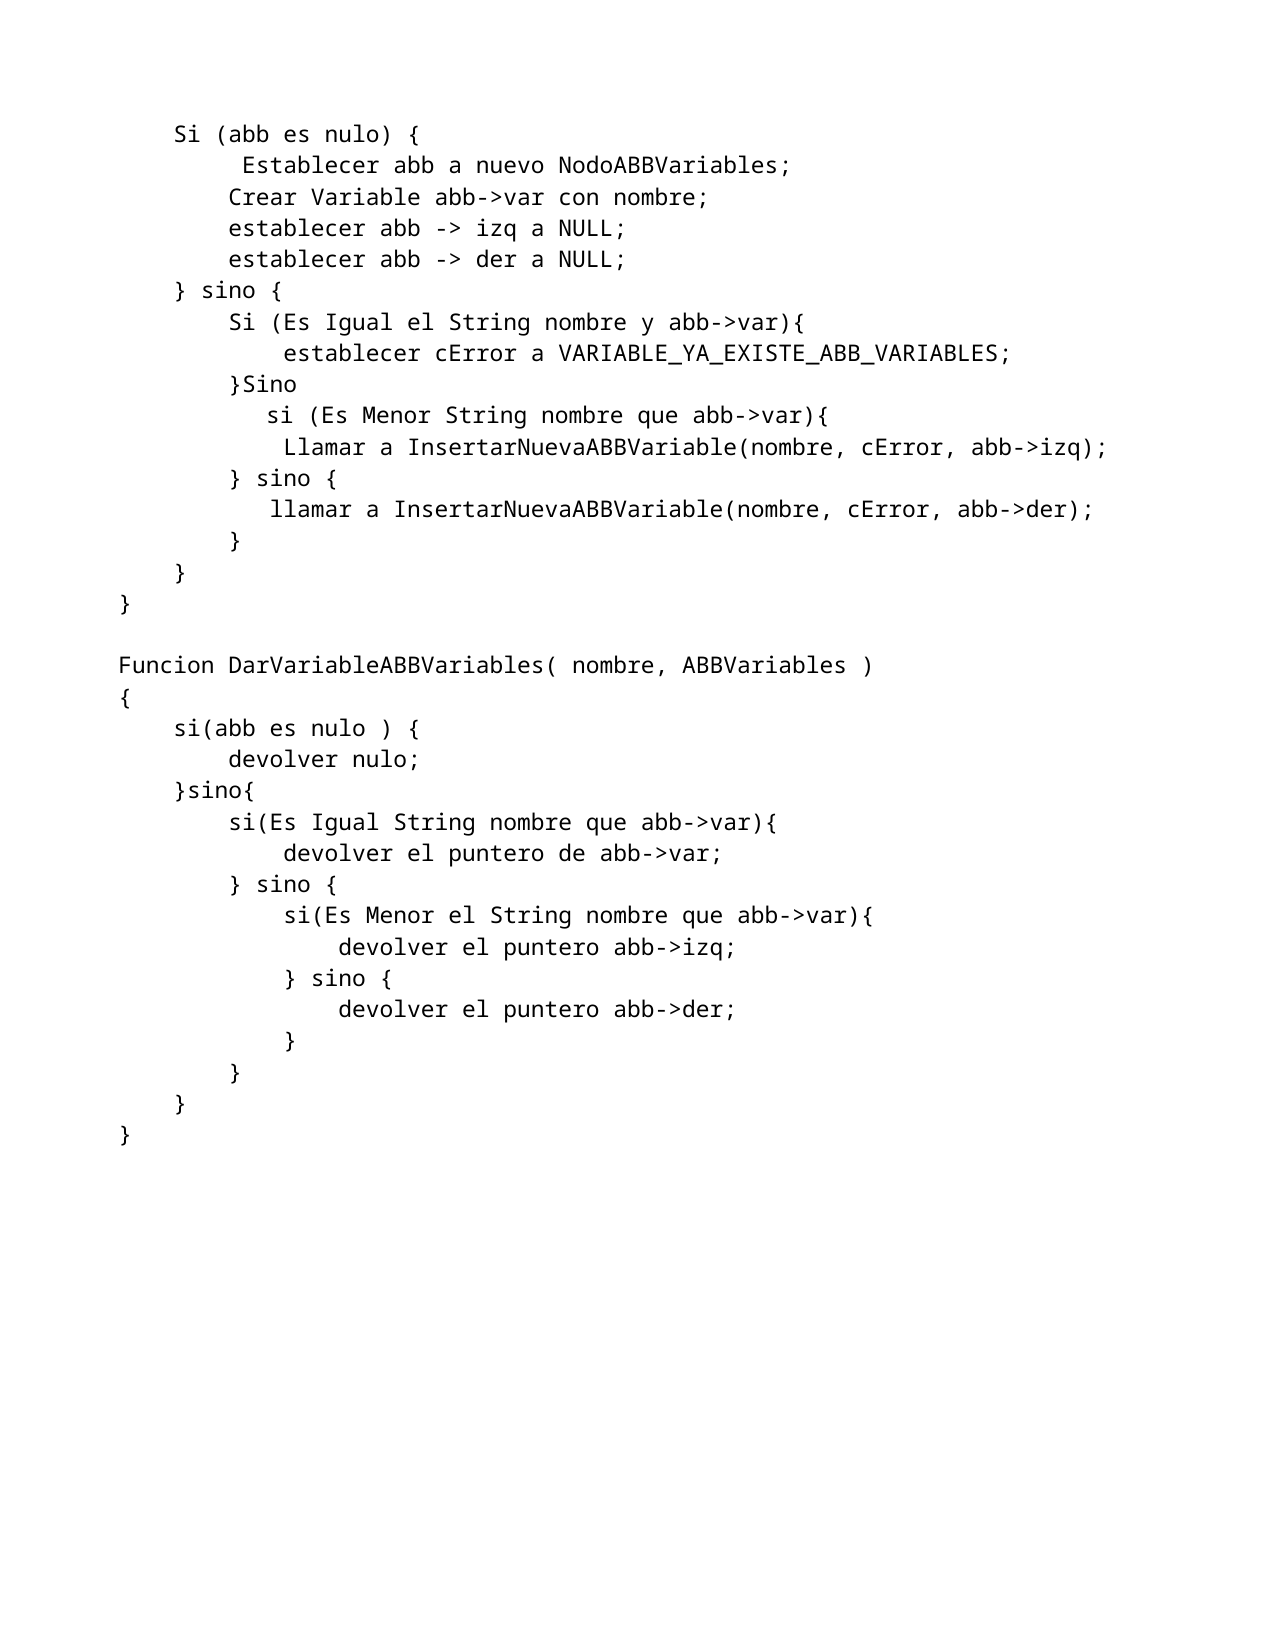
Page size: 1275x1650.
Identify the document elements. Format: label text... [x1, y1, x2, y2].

text devolver nulo; [118, 743, 1157, 774]
text Llamar a InsertarNuevaABBVariable(nombre, cError, abb->izq); [118, 431, 1157, 462]
text } [118, 587, 1157, 618]
text establecer abb -> izq a NULL; [118, 212, 1157, 243]
text si(Es Igual String nombre que abb->var){ [118, 806, 1157, 837]
text devolver el puntero abb->izq; [118, 931, 1157, 962]
text Funcion DarVariableABBVariables( nombre, ABBVariables ) [118, 649, 1157, 681]
text si (Es Menor String nombre que abb->var){ [118, 399, 1157, 431]
text devolver el puntero abb->der; [118, 993, 1157, 1024]
text establecer cError a VARIABLE_YA_EXISTE_ABB_VARIABLES; [118, 337, 1157, 368]
text } sino { [118, 274, 1157, 306]
text }sino{ [118, 774, 1157, 806]
text { [118, 681, 1157, 712]
text } [118, 1118, 1157, 1149]
text } [118, 1087, 1157, 1118]
text devolver el puntero de abb->var; [118, 837, 1157, 868]
text }Sino [118, 368, 1157, 399]
text llamar a InsertarNuevaABBVariable(nombre, cError, abb->der); [118, 493, 1157, 524]
text Si (Es Igual el String nombre y abb->var){ [118, 306, 1157, 337]
text } sino { [118, 962, 1157, 993]
text } sino { [118, 462, 1157, 493]
text } [118, 556, 1157, 587]
text } sino { [118, 868, 1157, 899]
text Crear Variable abb->var con nombre; [118, 181, 1157, 212]
text } [118, 524, 1157, 556]
text si(abb es nulo ) { [118, 712, 1157, 743]
text establecer abb -> der a NULL; [118, 243, 1157, 274]
text } [118, 1056, 1157, 1087]
text si(Es Menor el String nombre que abb->var){ [118, 899, 1157, 931]
text Establecer abb a nuevo NodoABBVariables; [118, 149, 1157, 181]
text } [118, 1024, 1157, 1056]
text Si (abb es nulo) { [118, 118, 1157, 149]
